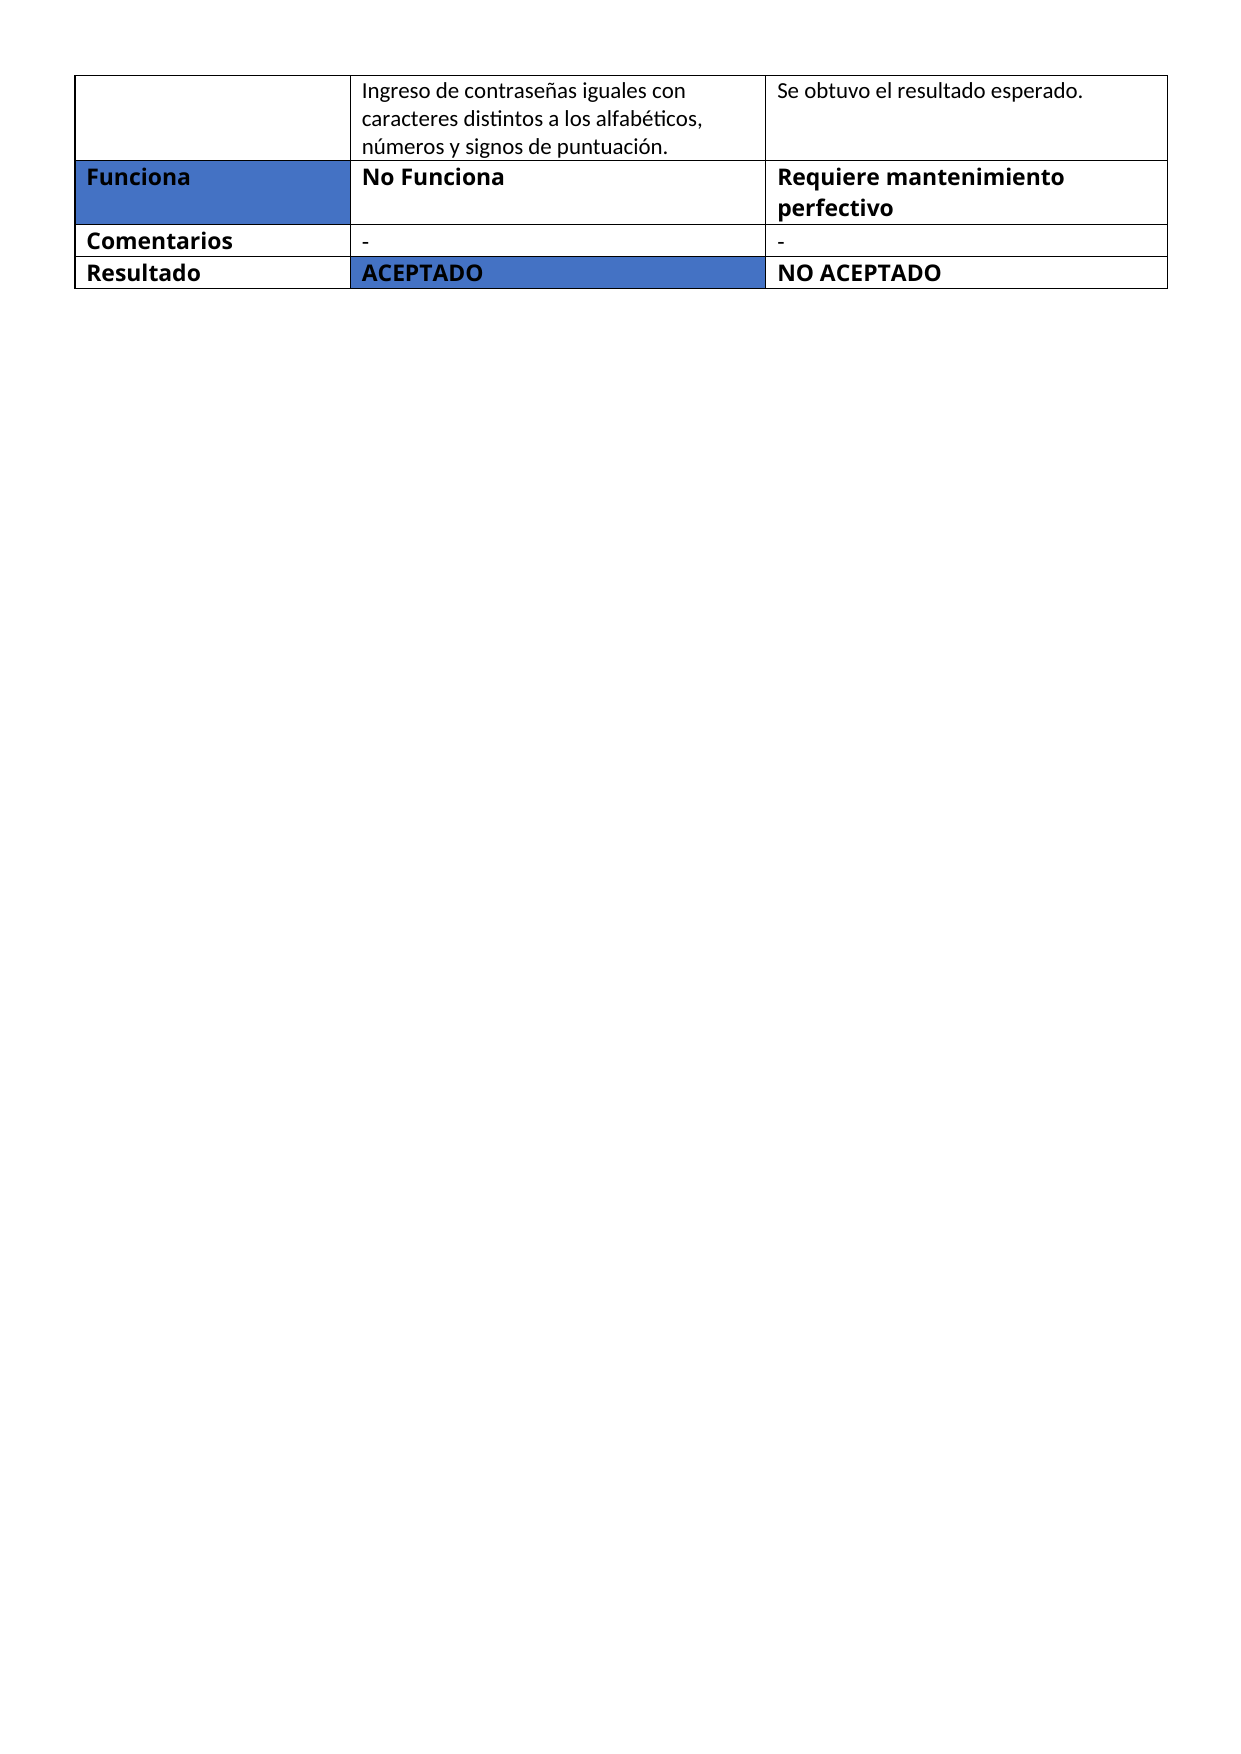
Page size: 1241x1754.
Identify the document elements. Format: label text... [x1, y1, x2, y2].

table_cell [76, 76, 350, 160]
table_cell Requiere mantenimiento perfectivo [766, 161, 1167, 224]
table_cell No Funciona [351, 161, 765, 224]
table_cell Funciona [76, 161, 350, 224]
table_cell Ingreso de contraseñas iguales con caracteres distintos a los alfabéticos, números y signos de puntuación. [351, 76, 765, 160]
table_cell NO ACEPTADO [766, 257, 1167, 288]
table_cell Comentarios [76, 225, 350, 256]
table_cell - [766, 225, 1167, 256]
table_cell Resultado [76, 257, 350, 288]
table_cell ACEPTADO [351, 257, 765, 288]
table_cell Se obtuvo el resultado esperado. [766, 76, 1167, 160]
table_cell - [351, 225, 765, 256]
